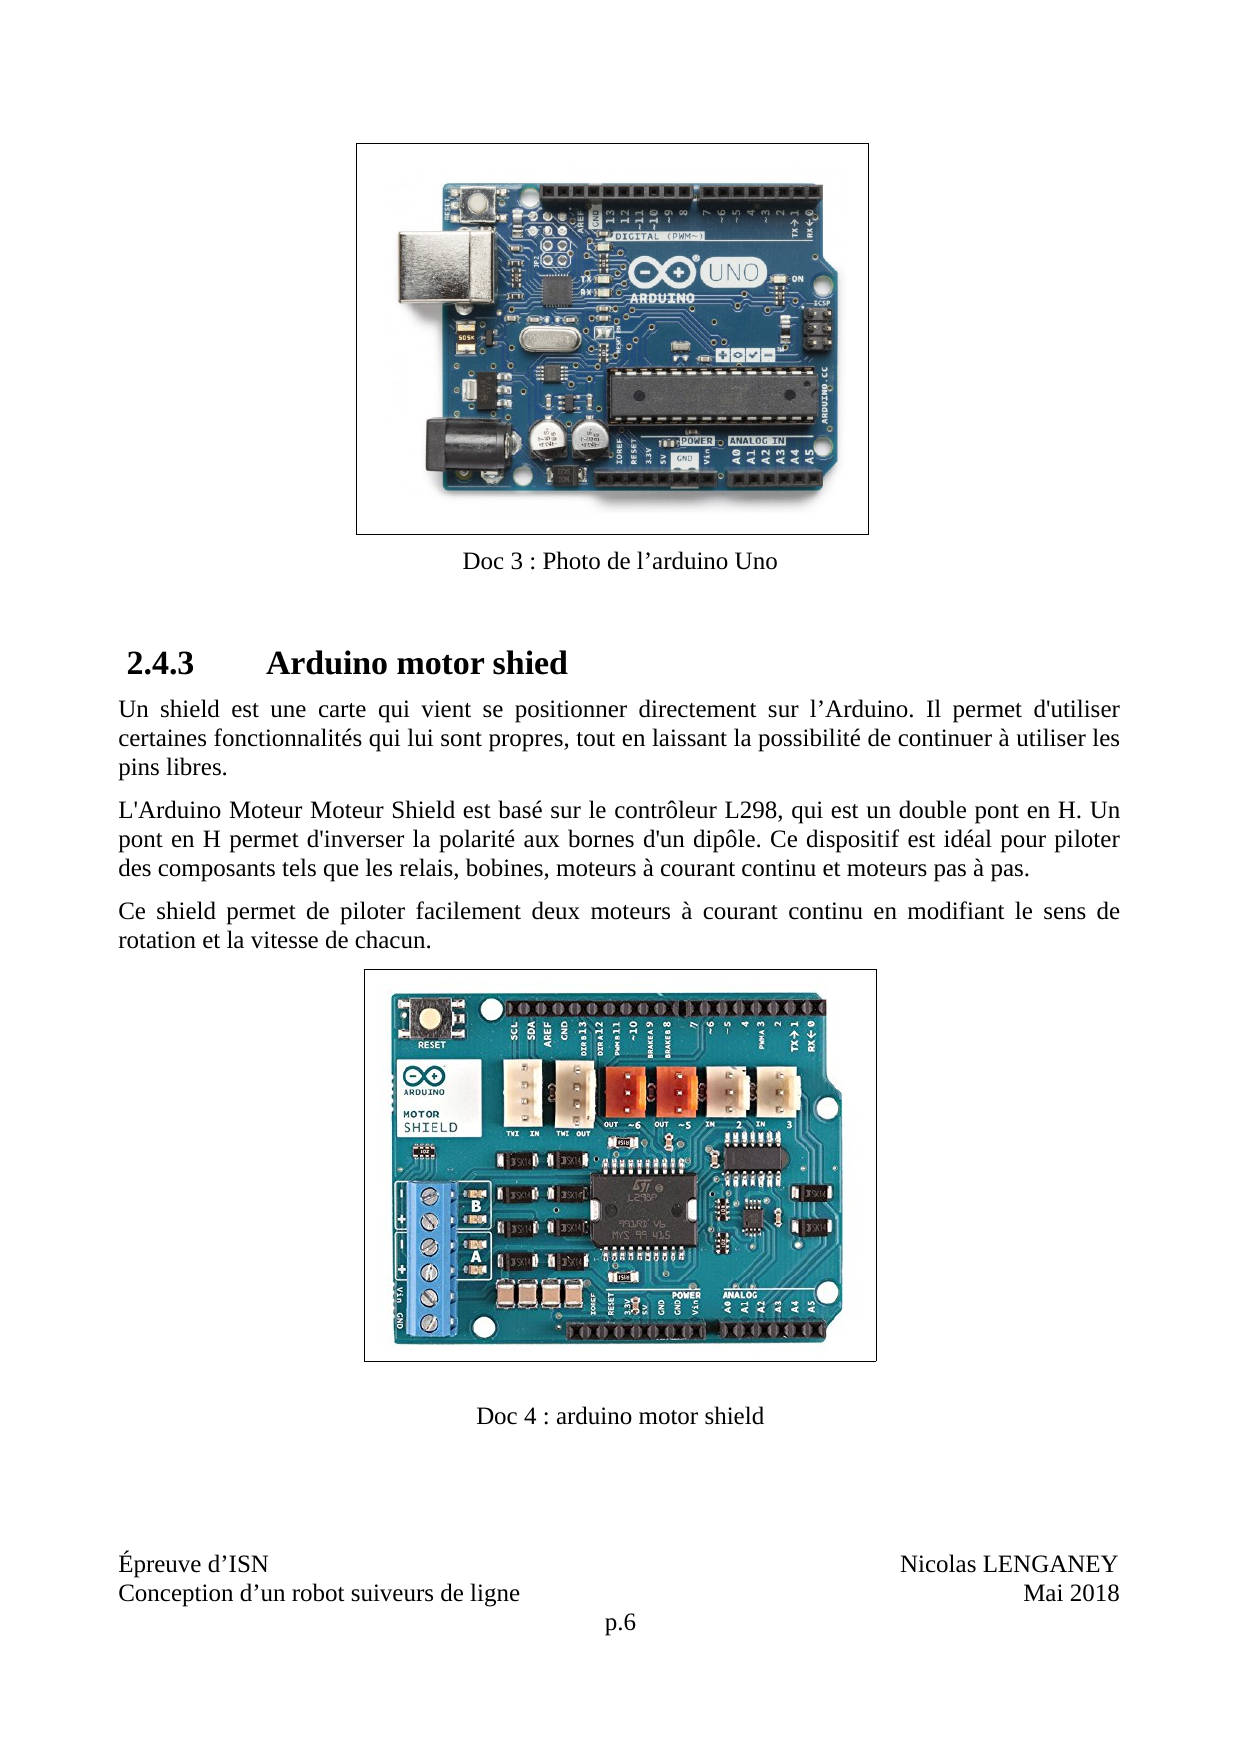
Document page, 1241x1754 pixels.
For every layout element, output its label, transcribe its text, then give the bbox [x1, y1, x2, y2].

text Un shield est une carte qui vient se positionner directement sur l’Arduino. Il permet d'utiliser certaines fonctionnalités qui lui sont propres, tout en laissant la possibilité de continuer à utiliser les pins libres. [118, 694, 1122, 781]
text L'Arduino Moteur Moteur Shield est basé sur le contrôleur L298, qui est un double pont en H. Un pont en H permet d'inverser la polarité aux bornes d'un dipôle. Ce dispositif est idéal pour piloter des composants tels que les relais, bobines, moteurs à courant continu et moteurs pas à pas. [118, 795, 1122, 881]
picture [387, 161, 847, 517]
subtitle Arduino motor shied [118, 643, 1122, 682]
text Ce shield permet de piloter facilement deux moteurs à courant continu en modifiant le sens de rotation et la vitesse de chacun. [118, 896, 1122, 953]
text Doc 4 : arduino motor shield [118, 1401, 1122, 1430]
picture [379, 982, 861, 1357]
text Doc 3 : Photo de l’arduino Uno [118, 118, 1122, 575]
text [365, 970, 876, 1361]
